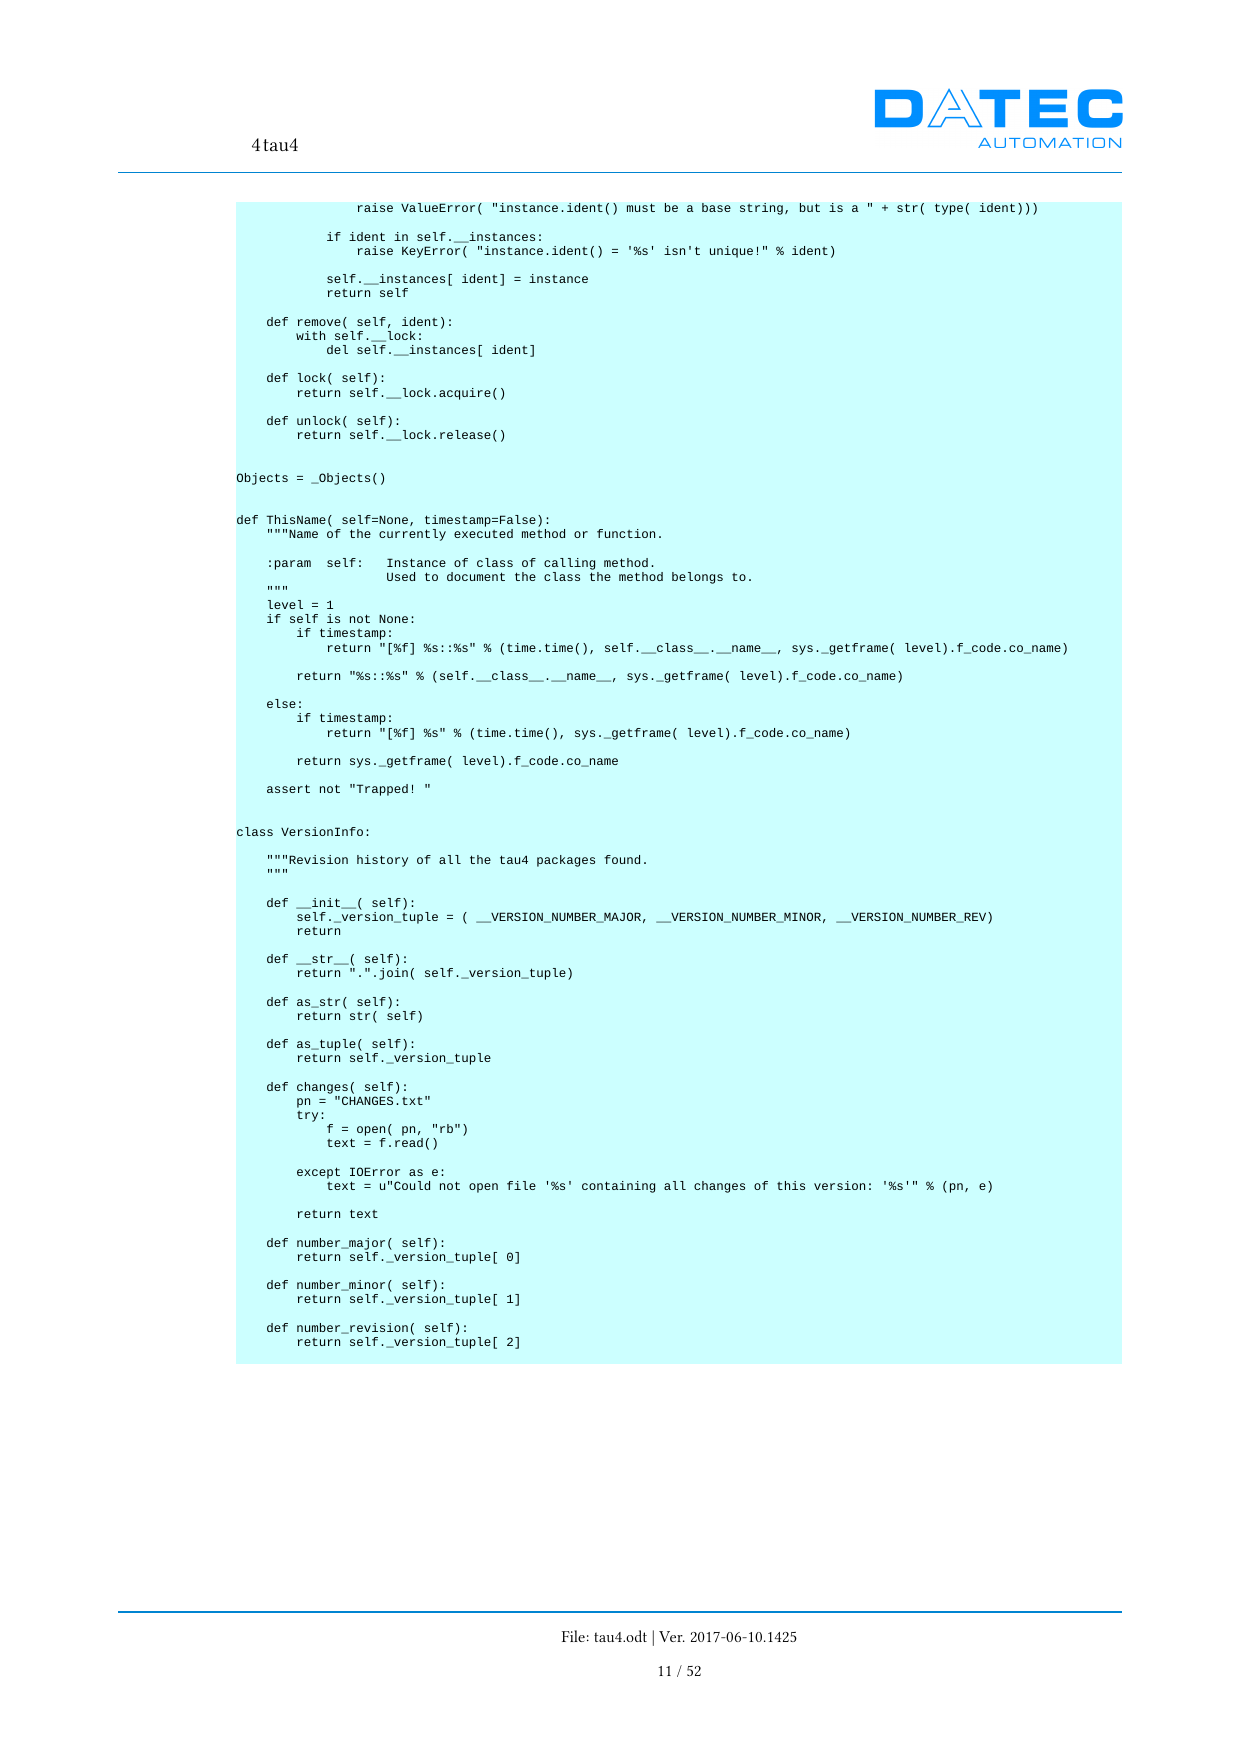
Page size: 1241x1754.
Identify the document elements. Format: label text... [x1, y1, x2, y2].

text """ [236, 585, 1122, 599]
text return self.__lock.release() [236, 429, 1122, 443]
text if self is not None: [236, 613, 1122, 627]
text """Revision history of all the tau4 packages found. [236, 854, 1122, 868]
text class VersionInfo: [236, 826, 1122, 840]
text return self._version_tuple[ 0] [236, 1251, 1122, 1265]
text return self [236, 287, 1122, 302]
text pn = "CHANGES.txt" [236, 1095, 1122, 1109]
text def ThisName( self=None, timestamp=False): [236, 514, 1122, 528]
text f = open( pn, "rb") [236, 1123, 1122, 1137]
text return text [236, 1208, 1122, 1222]
text level = 1 [236, 599, 1122, 613]
text Used to document the class the method belongs to. [236, 571, 1122, 585]
text def __str__( self): [236, 953, 1122, 967]
text return ".".join( self._version_tuple) [236, 967, 1122, 982]
text return "%s::%s" % (self.__class__.__name__, sys._getframe( level).f_code.co_name) [236, 670, 1122, 684]
text def number_major( self): [236, 1237, 1122, 1251]
text text = f.read() [236, 1137, 1122, 1152]
text return "[%f] %s::%s" % (time.time(), self.__class__.__name__, sys._getframe( level).f_code.co_name) [236, 642, 1122, 656]
text Objects = _Objects() [236, 472, 1122, 486]
text def __init__( self): [236, 897, 1122, 911]
text def as_str( self): [236, 996, 1122, 1010]
text return self._version_tuple[ 1] [236, 1293, 1122, 1307]
text self._version_tuple = ( __VERSION_NUMBER_MAJOR, __VERSION_NUMBER_MINOR, __VERSION_NUMBER_REV) [236, 911, 1122, 925]
text def unlock( self): [236, 415, 1122, 429]
text except IOError as e: [236, 1166, 1122, 1180]
text raise ValueError( "instance.ident() must be a base string, but is a " + str( type( ident))) [236, 202, 1122, 217]
text if timestamp: [236, 627, 1122, 642]
text def number_minor( self): [236, 1279, 1122, 1293]
text :param self: Instance of class of calling method. [236, 557, 1122, 571]
text def as_tuple( self): [236, 1038, 1122, 1052]
text def changes( self): [236, 1081, 1122, 1095]
text return self._version_tuple[ 2] [236, 1336, 1122, 1350]
text return str( self) [236, 1010, 1122, 1024]
text def remove( self, ident): [236, 316, 1122, 330]
picture [874, 88, 1123, 148]
text def number_revision( self): [236, 1322, 1122, 1336]
text return self._version_tuple [236, 1052, 1122, 1067]
text del self.__instances[ ident] [236, 344, 1122, 358]
text return [236, 925, 1122, 939]
text return "[%f] %s" % (time.time(), sys._getframe( level).f_code.co_name) [236, 727, 1122, 741]
text try: [236, 1109, 1122, 1123]
text with self.__lock: [236, 330, 1122, 344]
text self.__instances[ ident] = instance [236, 273, 1122, 287]
text assert not "Trapped! " [236, 783, 1122, 797]
text text = u"Could not open file '%s' containing all changes of this version: '%s'" % (pn, e) [236, 1180, 1122, 1194]
text """Name of the currently executed method or function. [236, 528, 1122, 542]
text def lock( self): [236, 372, 1122, 387]
text if ident in self.__instances: [236, 231, 1122, 245]
text else: [236, 698, 1122, 712]
text if timestamp: [236, 712, 1122, 727]
text raise KeyError( "instance.ident() = '%s' isn't unique!" % ident) [236, 245, 1122, 259]
text return self.__lock.acquire() [236, 387, 1122, 401]
text return sys._getframe( level).f_code.co_name [236, 755, 1122, 769]
text """ [236, 868, 1122, 882]
